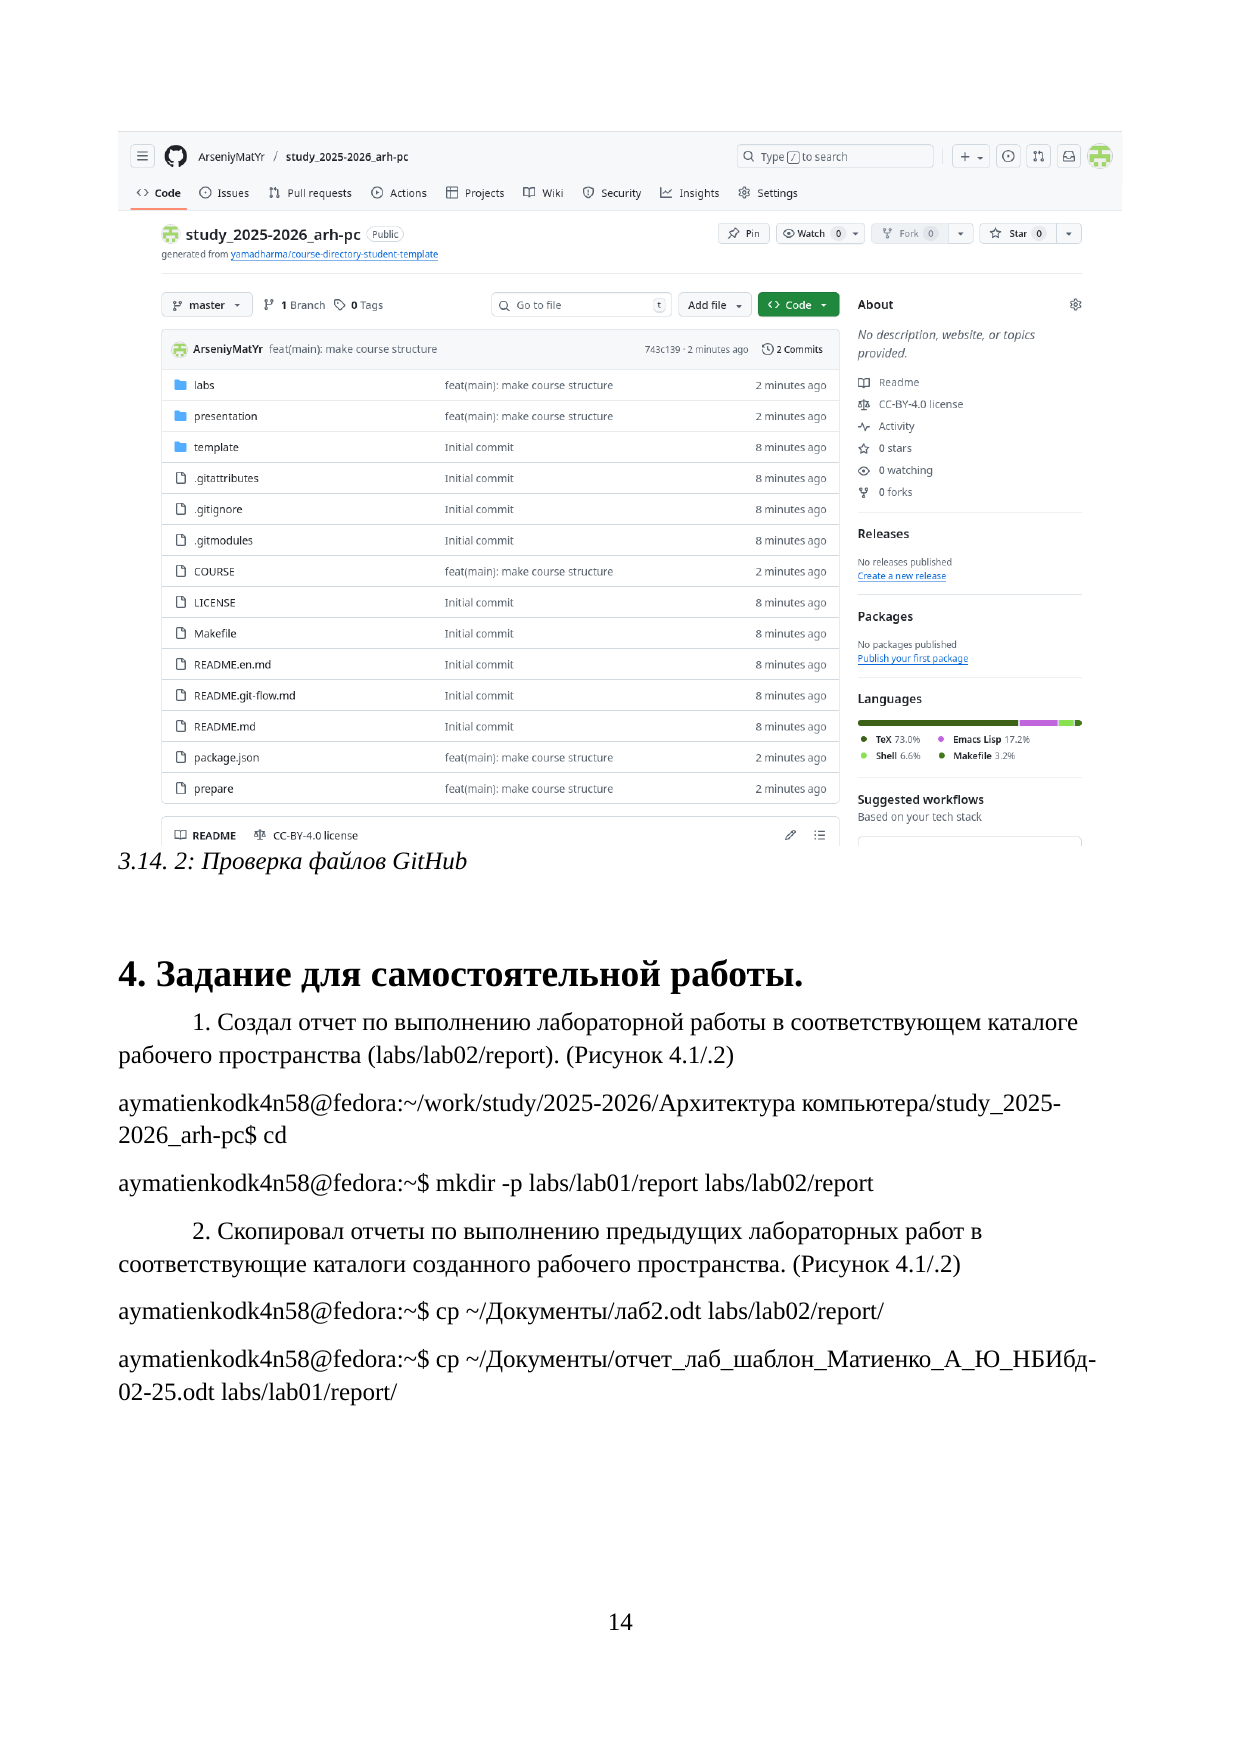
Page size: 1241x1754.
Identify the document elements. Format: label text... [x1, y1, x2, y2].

subtitle 4. Задание для самостоятельной работы. [118, 951, 1122, 994]
text 3.14. 2: Проверка файлов GitHub [118, 846, 1122, 874]
text 1. Создал отчет по выполнению лабораторной работы в соответствующем каталоге рабочего пространства (labs/lab02/report). (Рисунок 4.1/.2) [118, 1007, 1122, 1069]
text aymatienkodk4n58@fedora:~/work/study/2025-2026/Архитектура компьютера/study_2025-2026_arh-pc$ cd [118, 1088, 1122, 1149]
text aymatienkodk4n58@fedora:~$ mkdir -p labs/lab01/report labs/lab02/report [118, 1168, 1122, 1197]
text 2. Скопировал отчеты по выполнению предыдущих лабораторных работ в соответствующие каталоги созданного рабочего пространства. (Рисунок 4.1/.2) [118, 1216, 1122, 1278]
text aymatienkodk4n58@fedora:~$ cp ~/Документы/отчет_лаб_шаблон_Матиенко_А_Ю_НБИбд-02-25.odt labs/lab01/report/ [118, 1344, 1122, 1406]
text aymatienkodk4n58@fedora:~$ cp ~/Документы/лаб2.odt labs/lab02/report/ [118, 1296, 1122, 1325]
picture [118, 130, 1123, 846]
